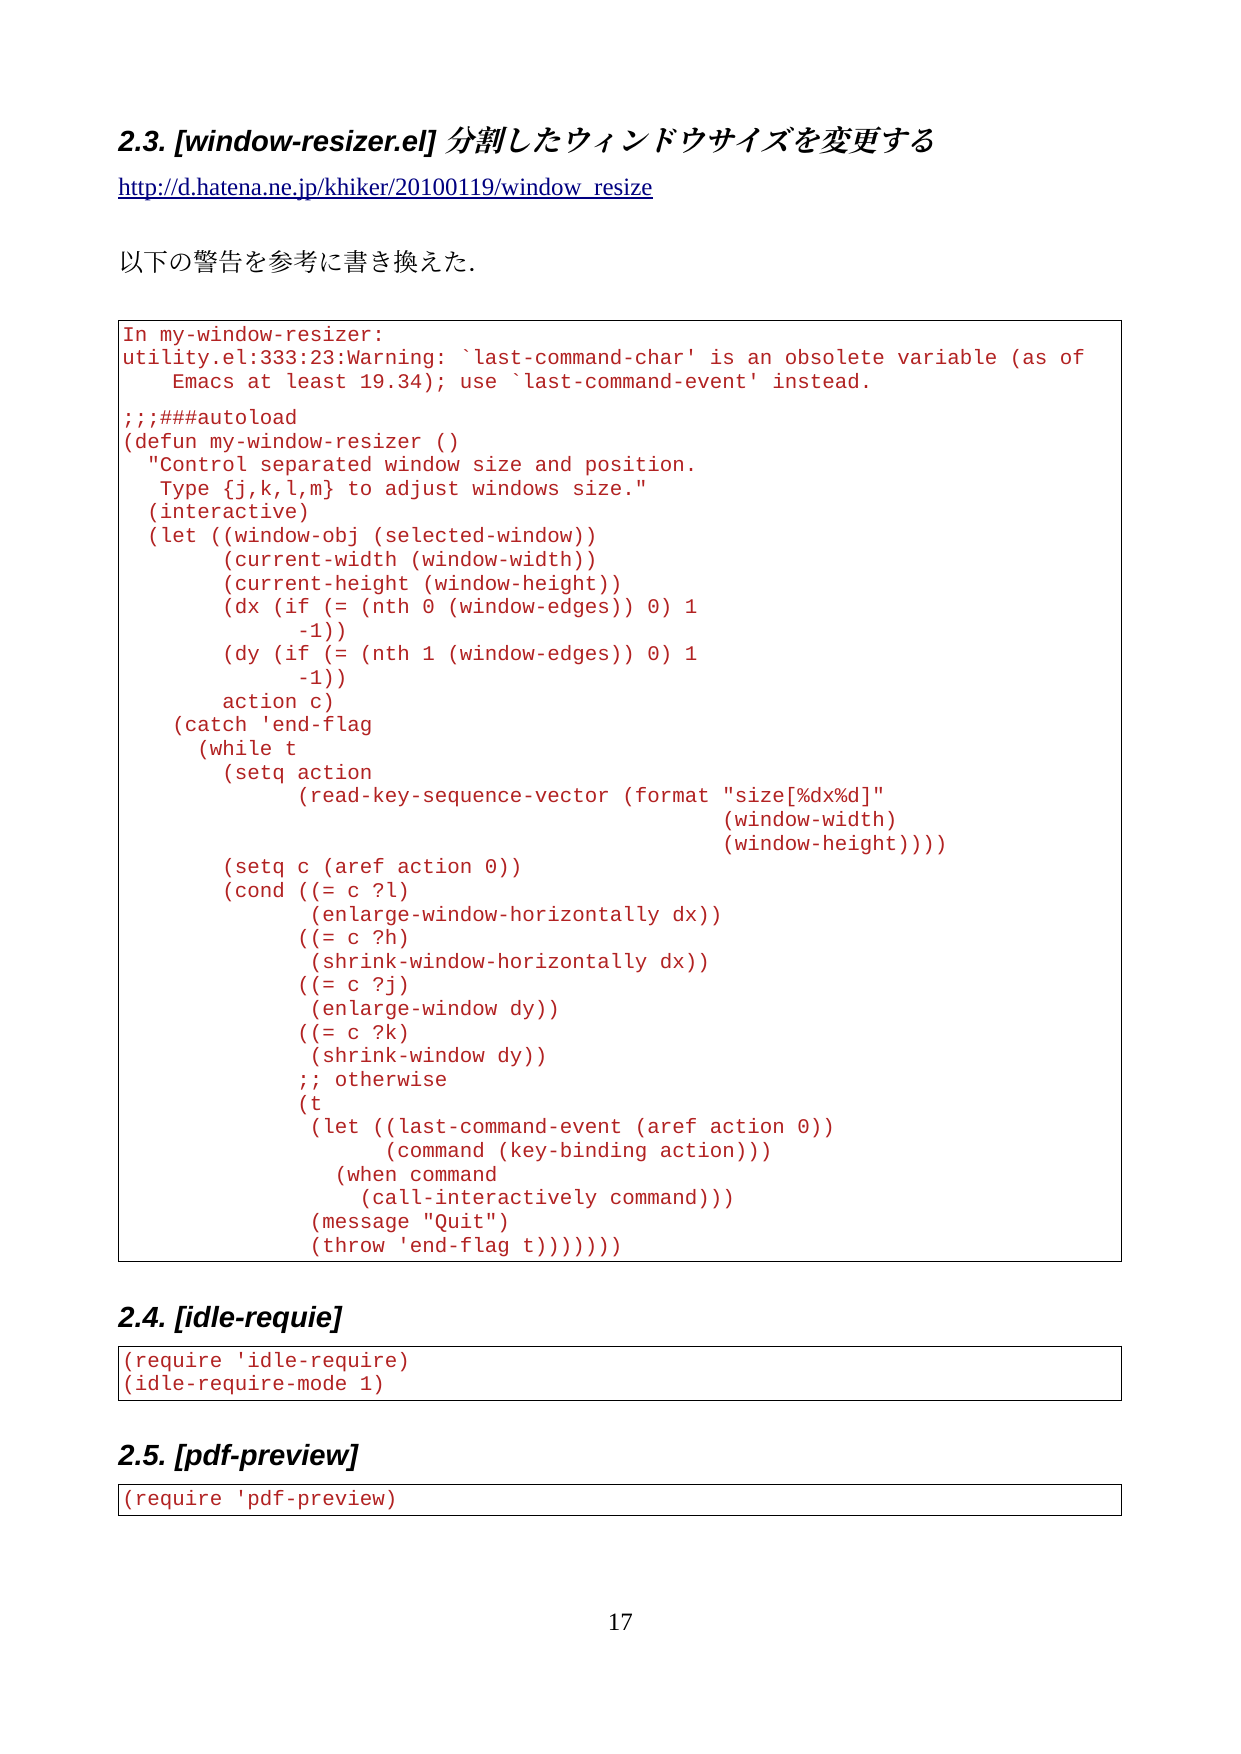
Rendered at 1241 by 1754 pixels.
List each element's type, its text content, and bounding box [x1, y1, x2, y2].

text In my-window-resizer: [119, 321, 1121, 343]
text -1)) [119, 616, 1121, 639]
text 以下の警告を参考に書き換えた． [118, 242, 1122, 307]
text (shrink-window dy)) [119, 1041, 1121, 1065]
text (defun my-window-resizer () [119, 427, 1121, 450]
text (enlarge-window-horizontally dx)) [119, 899, 1121, 923]
subtitle [window-resizer.el] 分割したウィンドウサイズを変更する [118, 118, 1122, 160]
text ;; otherwise [119, 1065, 1121, 1089]
subtitle [pdf-preview] [118, 1438, 1122, 1472]
text -1)) [119, 663, 1121, 687]
text (current-height (window-height)) [119, 568, 1121, 592]
text Type {j,k,l,m} to adjust windows size." [119, 474, 1121, 498]
text Emacs at least 19.34); use `last-command-event' instead. [119, 367, 1121, 394]
text (t [119, 1089, 1121, 1112]
text (call-interactively command))) [119, 1183, 1121, 1207]
text utility.el:333:23:Warning: `last-command-char' is an obsolete variable (as of [119, 343, 1121, 367]
text (while t [119, 734, 1121, 758]
text http://d.hatena.ne.jp/khiker/20100119/window_resize [118, 172, 1122, 230]
text (enlarge-window dy)) [119, 994, 1121, 1018]
text (setq action [119, 758, 1121, 781]
text (current-width (window-width)) [119, 545, 1121, 568]
text (interactive) [119, 498, 1121, 521]
text (idle-require-mode 1) [119, 1369, 1121, 1400]
text (setq c (aref action 0)) [119, 852, 1121, 876]
text (dy (if (= (nth 1 (window-edges)) 0) 1 [119, 639, 1121, 663]
text (message "Quit") [119, 1207, 1121, 1231]
text (when command [119, 1160, 1121, 1183]
text "Control separated window size and position. [119, 450, 1121, 474]
text (window-width) [119, 805, 1121, 829]
text ((= c ?k) [119, 1018, 1121, 1041]
text (read-key-sequence-vector (format "size[%dx%d]" [119, 781, 1121, 805]
text (require 'pdf-preview) [119, 1485, 1121, 1515]
text (throw 'end-flag t))))))) [119, 1231, 1121, 1261]
text (require 'idle-require) [119, 1347, 1121, 1369]
text (shrink-window-horizontally dx)) [119, 947, 1121, 971]
subtitle [idle-requie] [118, 1299, 1122, 1333]
text action c) [119, 687, 1121, 710]
text (cond ((= c ?l) [119, 876, 1121, 899]
text (let ((window-obj (selected-window)) [119, 521, 1121, 545]
text ((= c ?j) [119, 971, 1121, 994]
text (dx (if (= (nth 0 (window-edges)) 0) 1 [119, 592, 1121, 616]
text ((= c ?h) [119, 923, 1121, 947]
text (catch 'end-flag [119, 710, 1121, 734]
text (window-height)))) [119, 829, 1121, 852]
text ;;;###autoload [119, 403, 1121, 427]
text (command (key-binding action))) [119, 1136, 1121, 1160]
text (let ((last-command-event (aref action 0)) [119, 1112, 1121, 1136]
